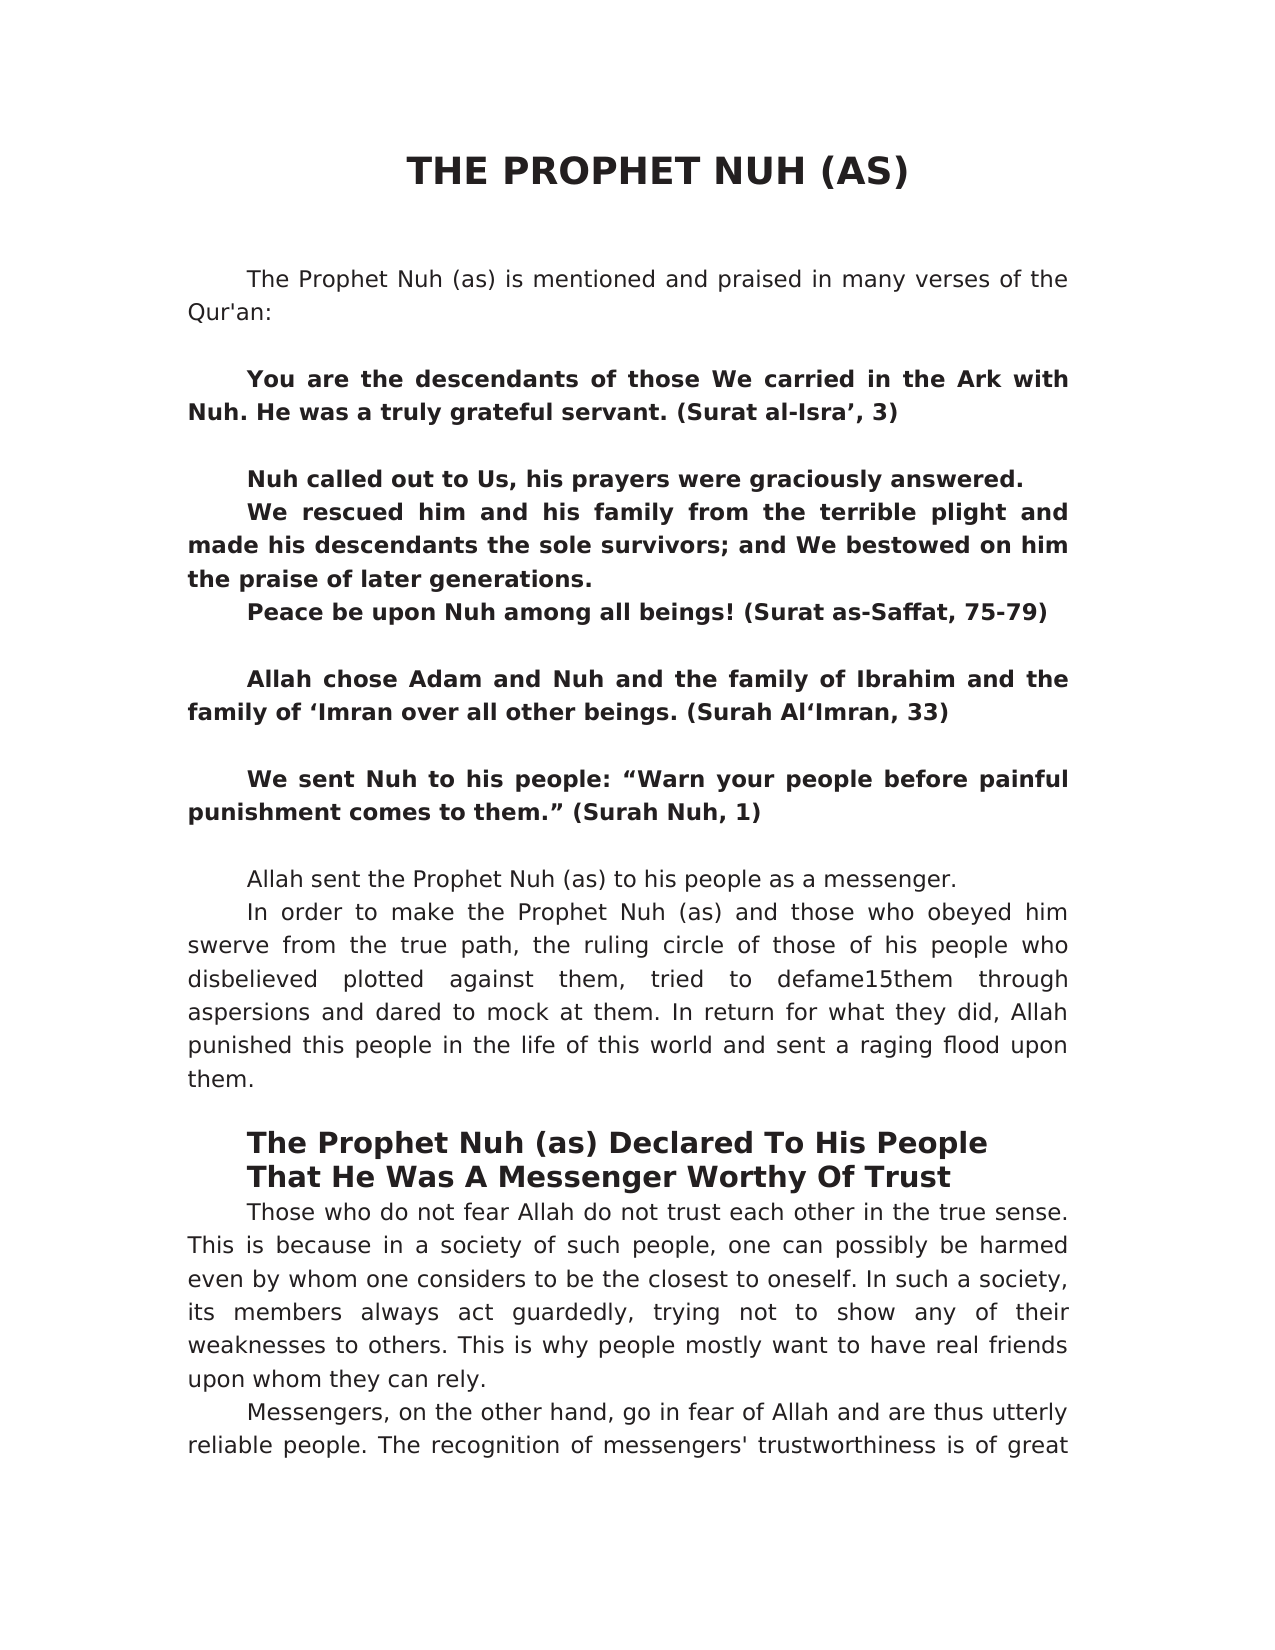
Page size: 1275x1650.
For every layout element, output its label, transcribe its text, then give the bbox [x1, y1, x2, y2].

text Allah chose Adam and Nuh and the family of Ibrahim and the family of ‘Imran over all other beings. (Surah Al‘Imran, 33) [187, 660, 1070, 727]
text The Prophet Nuh (as) Declared To His People [187, 1127, 1070, 1160]
text Messengers, on the other hand, go in fear of Allah and are thus utterly reliable people. The recognition of messengers' trustworthiness is of great [187, 1394, 1070, 1460]
text Nuh called out to Us, his prayers were graciously answered. [187, 460, 1070, 494]
text THE PROPHET NUH (AS) [187, 150, 1070, 194]
text You are the descendants of those We carried in the Ark with Nuh. He was a truly grateful servant. (Surat al-Isra’, 3) [187, 360, 1070, 427]
text In order to make the Prophet Nuh (as) and those who obeyed him swerve from the true path, the ruling circle of those of his people who disbelieved plotted against them, tried to defame15them through aspersions and dared to mock at them. In return for what they did, Allah punished this people in the life of this world and sent a raging flood upon them. [187, 894, 1070, 1094]
text Peace be upon Nuh among all beings! (Surat as-Saffat, 75-79) [187, 594, 1070, 627]
text That He Was A Messenger Worthy Of Trust [187, 1160, 1070, 1194]
text We rescued him and his family from the terrible plight and made his descendants the sole survivors; and We bestowed on him the praise of later generations. [187, 494, 1070, 594]
text Allah sent the Prophet Nuh (as) to his people as a messenger. [187, 860, 1070, 894]
text Those who do not fear Allah do not trust each other in the true sense. This is because in a society of such people, one can possibly be harmed even by whom one considers to be the closest to oneself. In such a society, its members always act guardedly, trying not to show any of their weaknesses to others. This is why people mostly want to have real friends upon whom they can rely. [187, 1194, 1070, 1394]
text The Prophet Nuh (as) is mentioned and praised in many verses of the Qur'an: [187, 260, 1070, 327]
text We sent Nuh to his people: “Warn your people before painful punishment comes to them.” (Surah Nuh, 1) [187, 760, 1070, 827]
